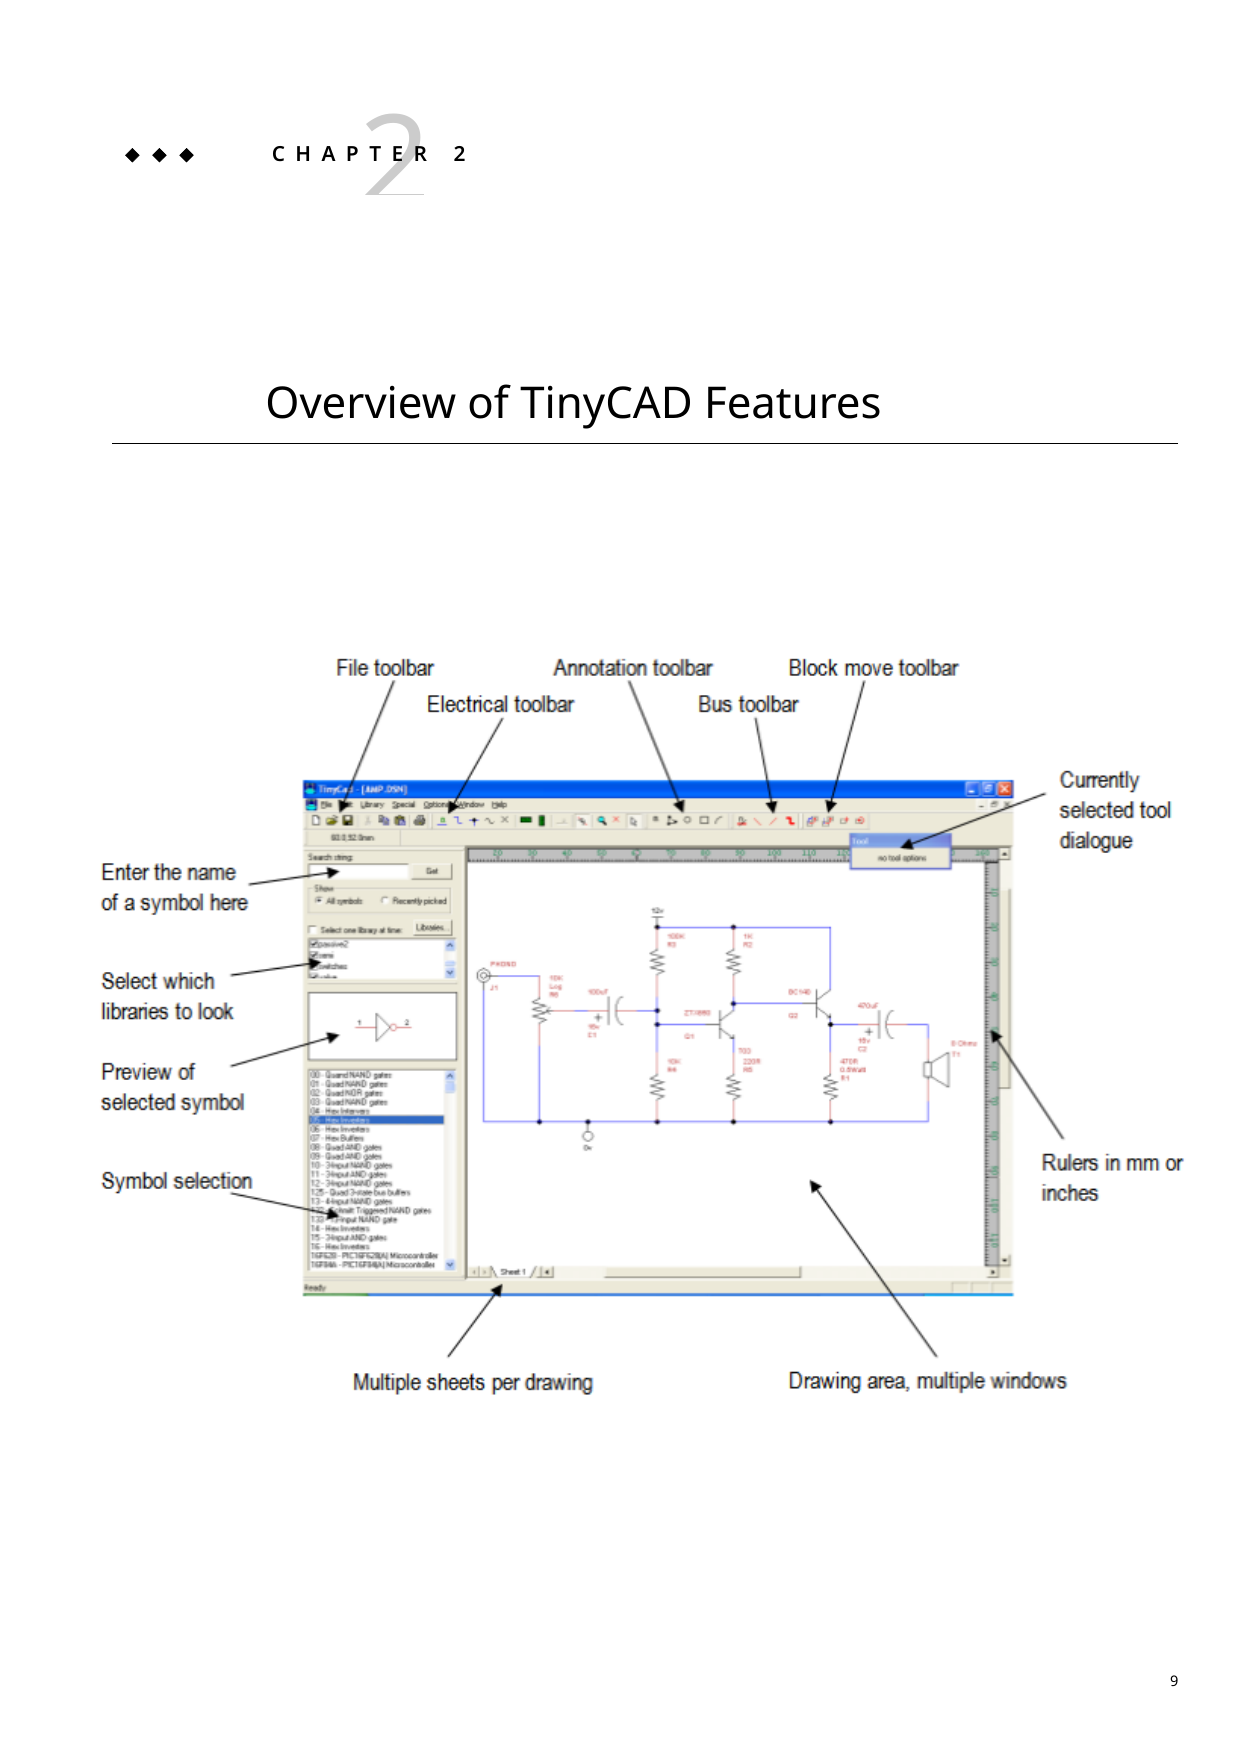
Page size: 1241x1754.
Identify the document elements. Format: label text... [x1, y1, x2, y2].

title Overview of TinyCAD Features [112, 372, 1178, 443]
